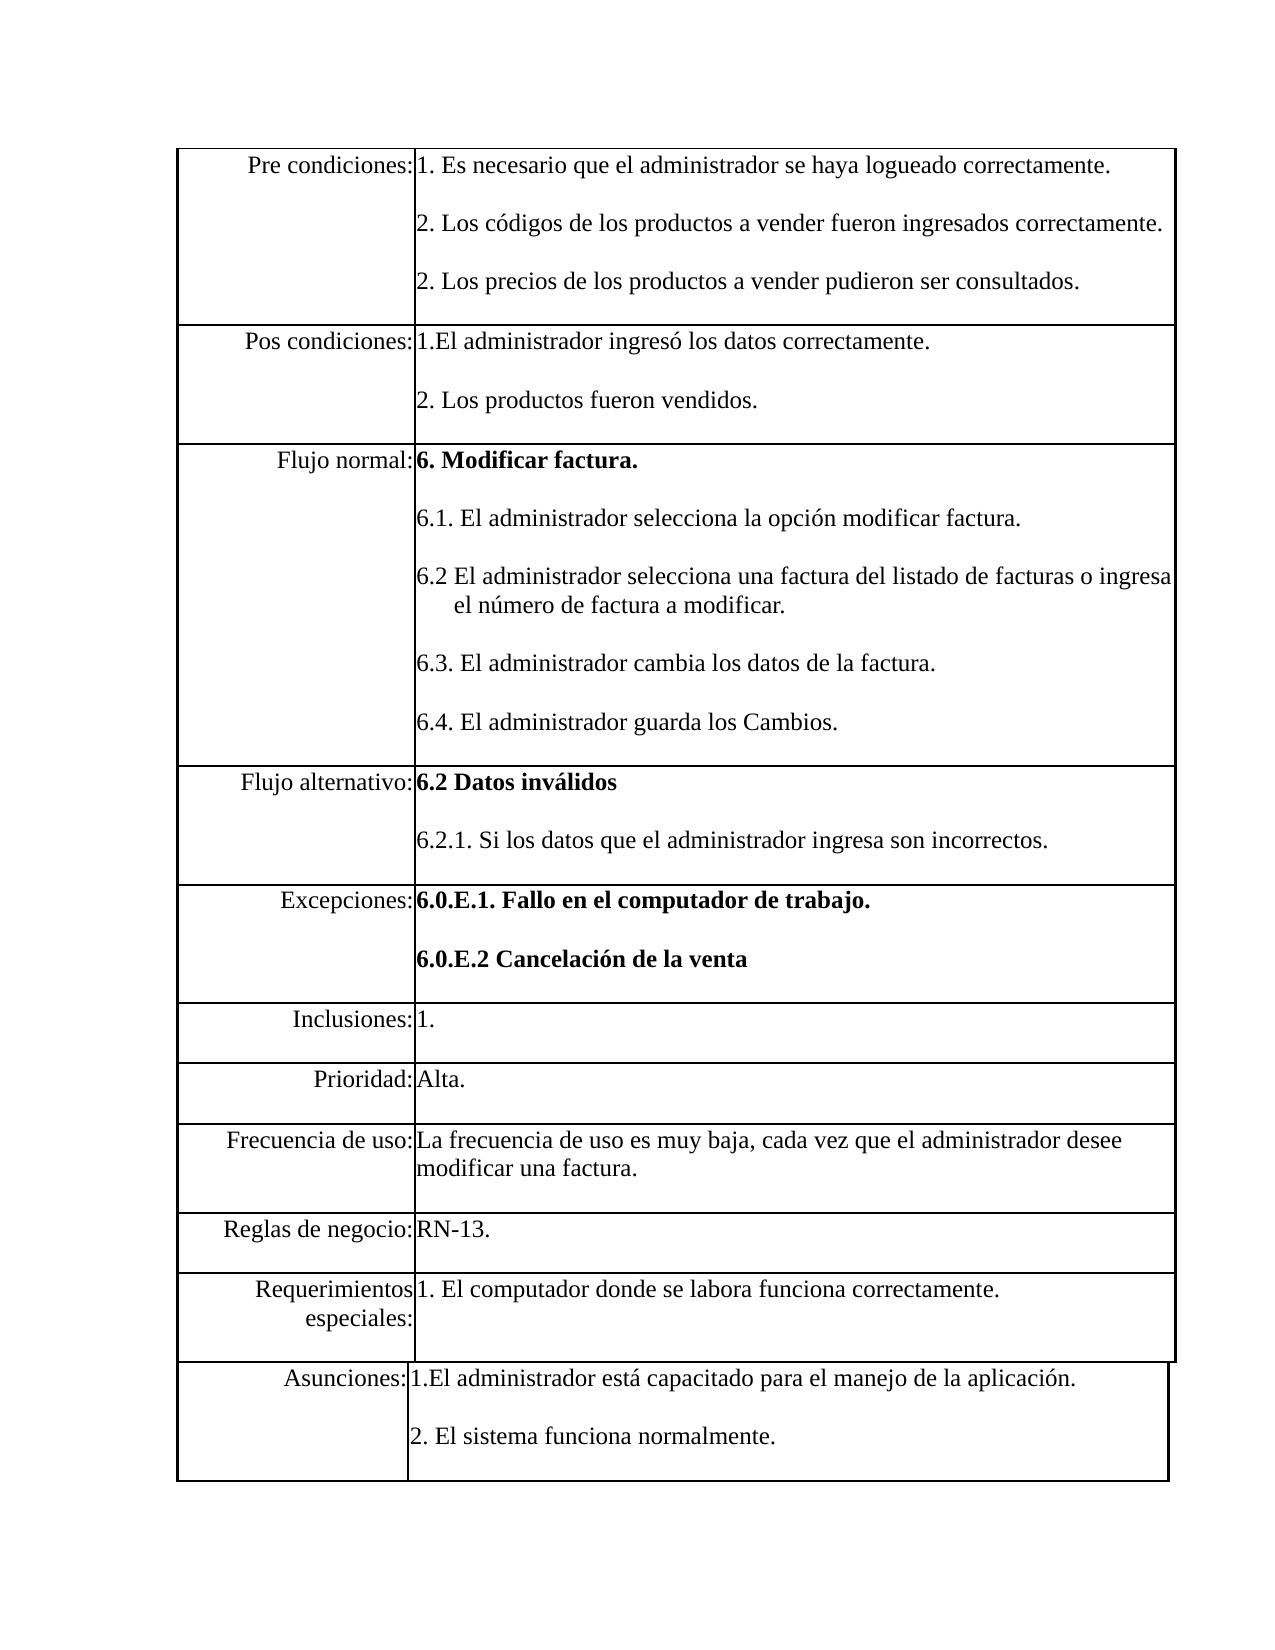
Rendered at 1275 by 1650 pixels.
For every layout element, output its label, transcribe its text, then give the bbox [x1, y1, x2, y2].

table_cell 6.2 Datos inválidos 6.2.1. Si los datos que el administrador ingresa son incorrectos. [416, 767, 1174, 883]
table_cell 6.0.E.1. Fallo en el computador de trabajo. 6.0.E.2 Cancelación de la venta [416, 886, 1174, 1002]
table_cell Alta. [416, 1064, 1174, 1123]
table_cell Flujo alternativo: [179, 767, 414, 883]
table_cell 1.El administrador está capacitado para el manejo de la aplicación. 2. El sistema funciona normalmente. [409, 1363, 1167, 1479]
table_cell Reglas de negocio: [179, 1214, 414, 1272]
table_cell [1170, 1363, 1175, 1479]
table_cell Prioridad: [179, 1064, 414, 1123]
table_cell 1. [416, 1004, 1174, 1062]
table_cell Excepciones: [179, 886, 414, 1002]
table_cell 1. El computador donde se labora funciona correctamente. [416, 1274, 1174, 1361]
table_cell Asunciones: [179, 1363, 407, 1479]
table_cell 6. Modificar factura. 6.1. El administrador selecciona la opción modificar factura. 6.2 El administrador selecciona una factura del listado de facturas o ingresa el número de factura a modificar. 6.3. El administrador cambia los datos de la factura. 6.4. El administrador guarda los Cambios. [416, 445, 1174, 765]
table_cell Inclusiones: [179, 1004, 414, 1062]
table_cell 1. Es necesario que el administrador se haya logueado correctamente. 2. Los códigos de los productos a vender fueron ingresados correctamente. 2. Los precios de los productos a vender pudieron ser consultados. [416, 149, 1174, 324]
table_cell Flujo normal: [179, 445, 414, 765]
table_cell Frecuencia de uso: [179, 1125, 414, 1212]
table_cell Pre condiciones: [179, 149, 414, 324]
table_cell 1.El administrador ingresó los datos correctamente. 2. Los productos fueron vendidos. [416, 326, 1174, 443]
table_cell Requerimientos especiales: [179, 1274, 414, 1361]
table_cell La frecuencia de uso es muy baja, cada vez que el administrador desee modificar una factura. [416, 1125, 1174, 1212]
table_cell Pos condiciones: [179, 326, 414, 443]
table_cell RN-13. [416, 1214, 1174, 1272]
